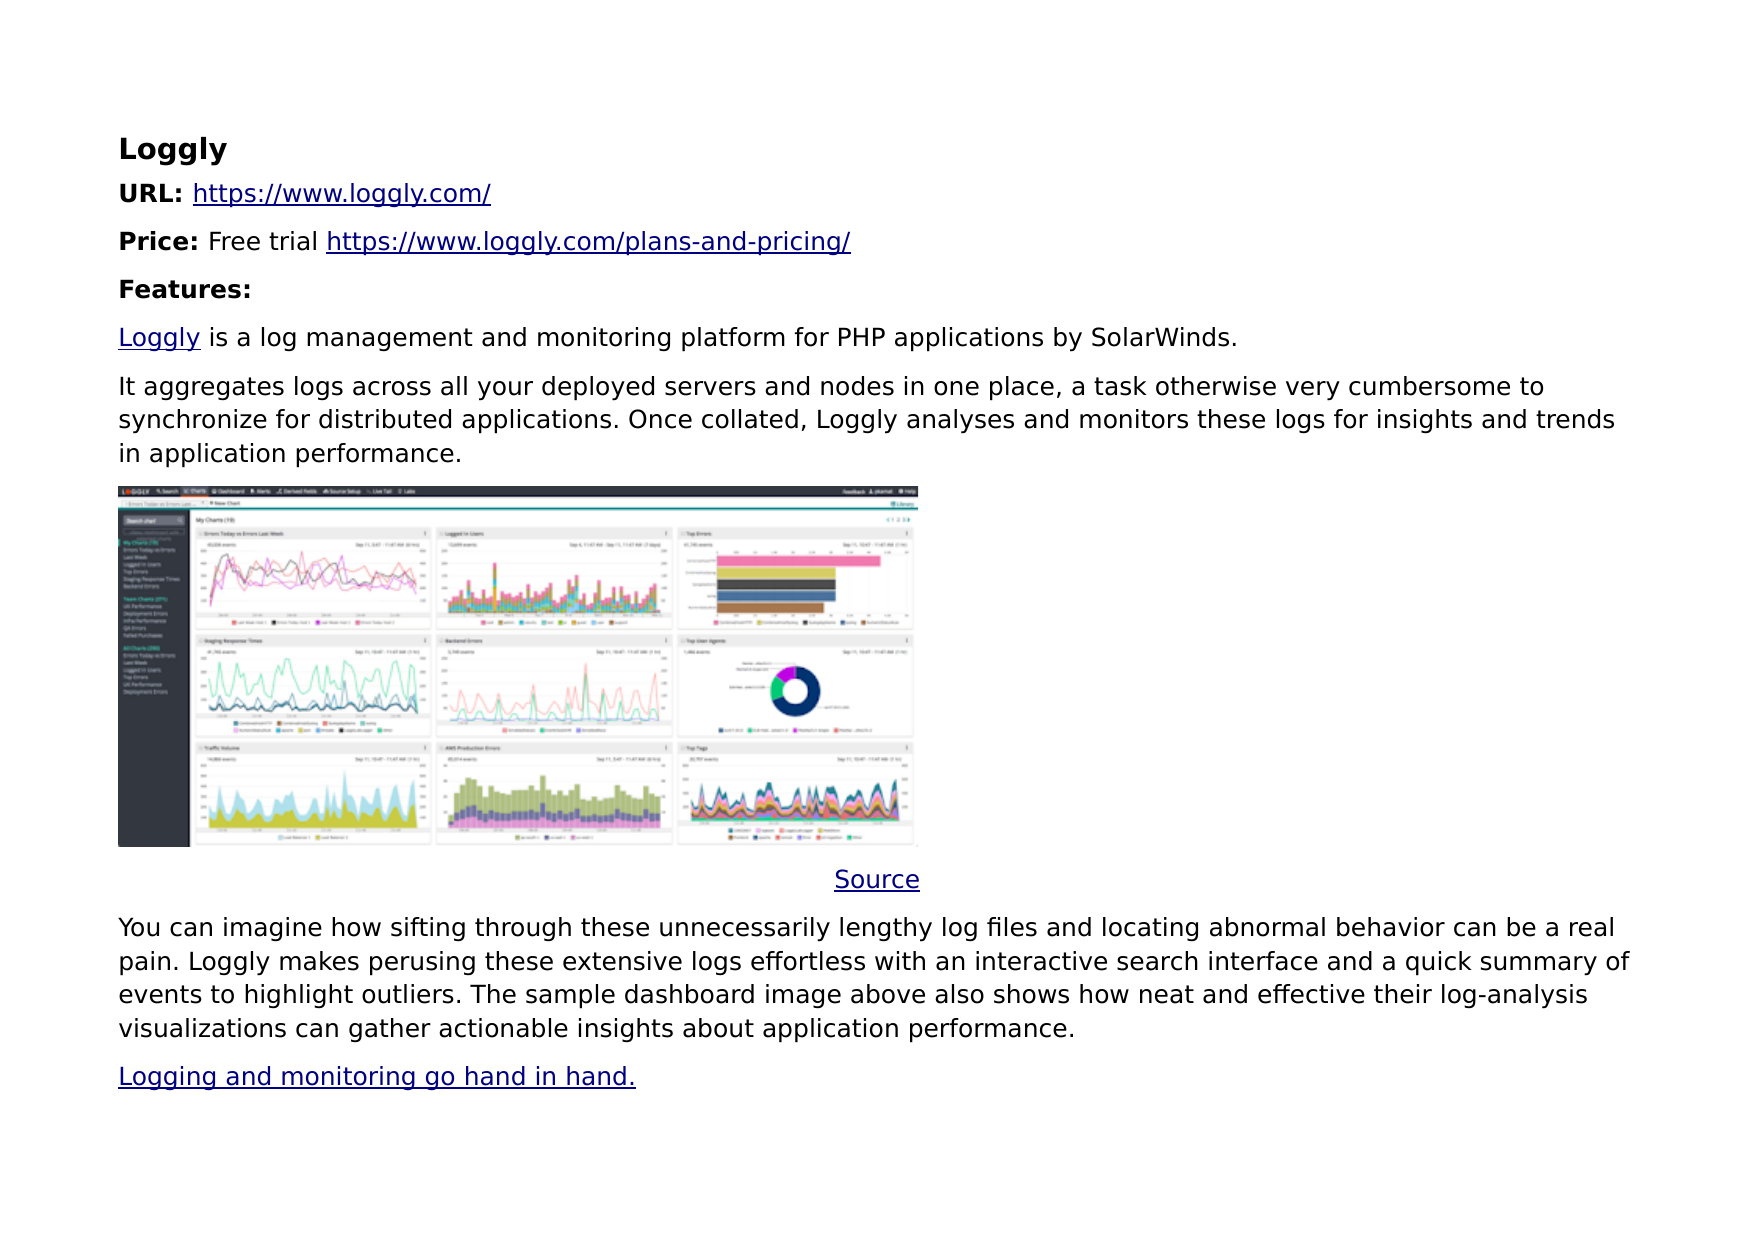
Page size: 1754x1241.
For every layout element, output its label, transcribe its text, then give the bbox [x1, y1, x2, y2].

picture [118, 486, 919, 847]
subtitle Loggly [118, 133, 1636, 167]
text Logging and monitoring go hand in hand. [118, 1062, 1636, 1091]
text It aggregates logs across all your deployed servers and nodes in one place, a task otherwise very cumbersome to synchronize for distributed applications. Once collated, Loggly analyses and monitors these logs for insights and trends in application performance. [118, 372, 1636, 468]
text Features: [118, 275, 1636, 304]
text Price: Free trial https://www.loggly.com/plans-and-pricing/ [118, 227, 1636, 256]
text URL: https://www.loggly.com/ [118, 179, 1636, 208]
text You can imagine how sifting through these unnecessarily lengthy log files and locating abnormal behavior can be a real pain. Loggly makes perusing these extensive logs effortless with an interactive search interface and a quick summary of events to highlight outliers. The sample dashboard image above also shows how neat and effective their log-analysis visualizations can gather actionable insights about application performance. [118, 913, 1636, 1043]
text Loggly is a log management and monitoring platform for PHP applications by SolarWinds. [118, 323, 1636, 353]
text Source [118, 865, 1636, 894]
